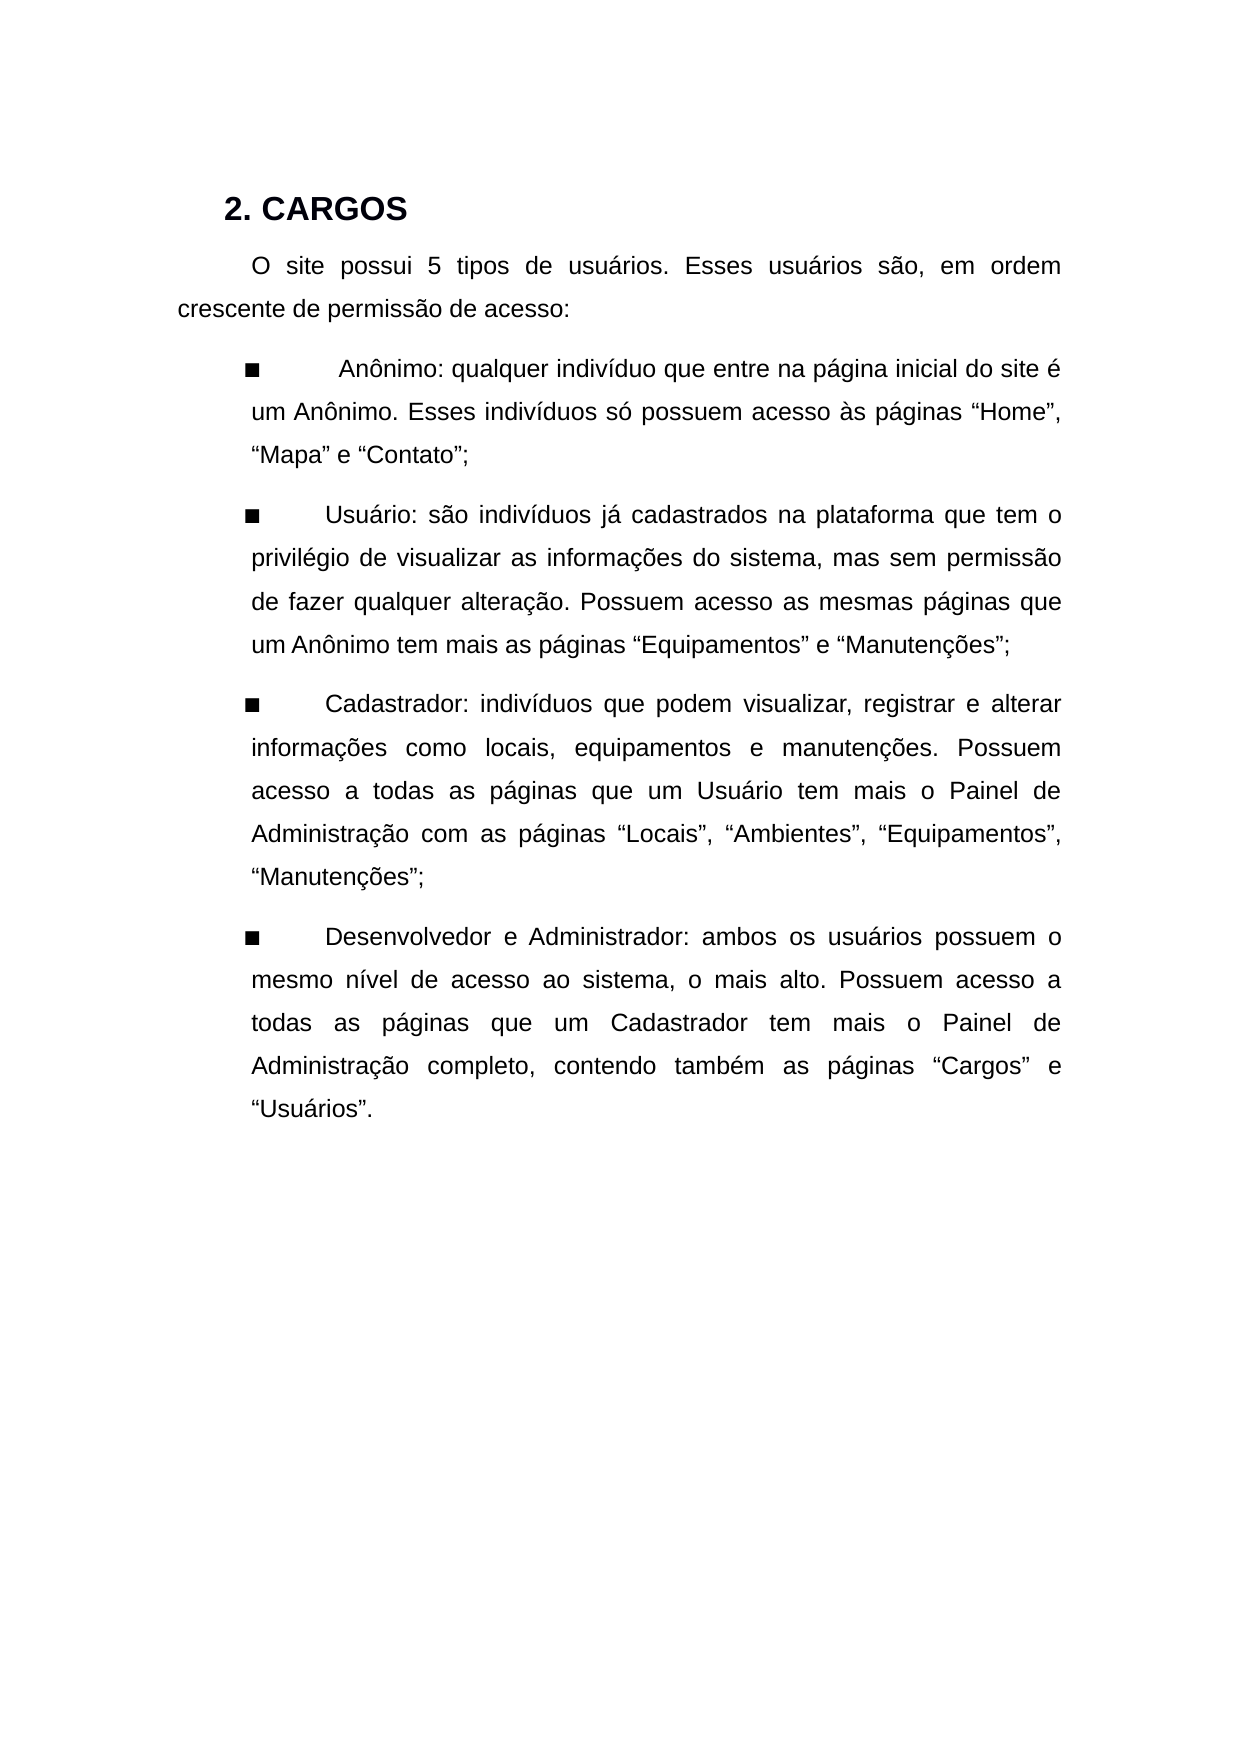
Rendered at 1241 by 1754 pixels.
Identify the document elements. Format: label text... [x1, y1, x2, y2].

list Usuário: são indivíduos já cadastrados na plataforma que tem o privilégio de visualizar as informações do sistema, mas sem permissão de fazer qualquer alteração. Possuem acesso as mesmas páginas que um Anônimo tem mais as páginas “Equipamentos” e “Manutenções”; [245, 500, 1063, 658]
subtitle CARGOS [215, 189, 1063, 228]
list Desenvolvedor e Administrador: ambos os usuários possuem o mesmo nível de acesso ao sistema, o mais alto. Possuem acesso a todas as páginas que um Cadastrador tem mais o Painel de Administração completo, contendo também as páginas “Cargos” e “Usuários”. [245, 922, 1063, 1123]
text O site possui 5 tipos de usuários. Esses usuários são, em ordem crescente de permissão de acesso: [177, 251, 1063, 323]
list Cadastrador: indivíduos que podem visualizar, registrar e alterar informações como locais, equipamentos e manutenções. Possuem acesso a todas as páginas que um Usuário tem mais o Painel de Administração com as páginas “Locais”, “Ambientes”, “Equipamentos”, “Manutenções”; [245, 689, 1063, 891]
list Anônimo: qualquer indivíduo que entre na página inicial do site é um Anônimo. Esses indivíduos só possuem acesso às páginas “Home”, “Mapa” e “Contato”; [245, 354, 1063, 469]
